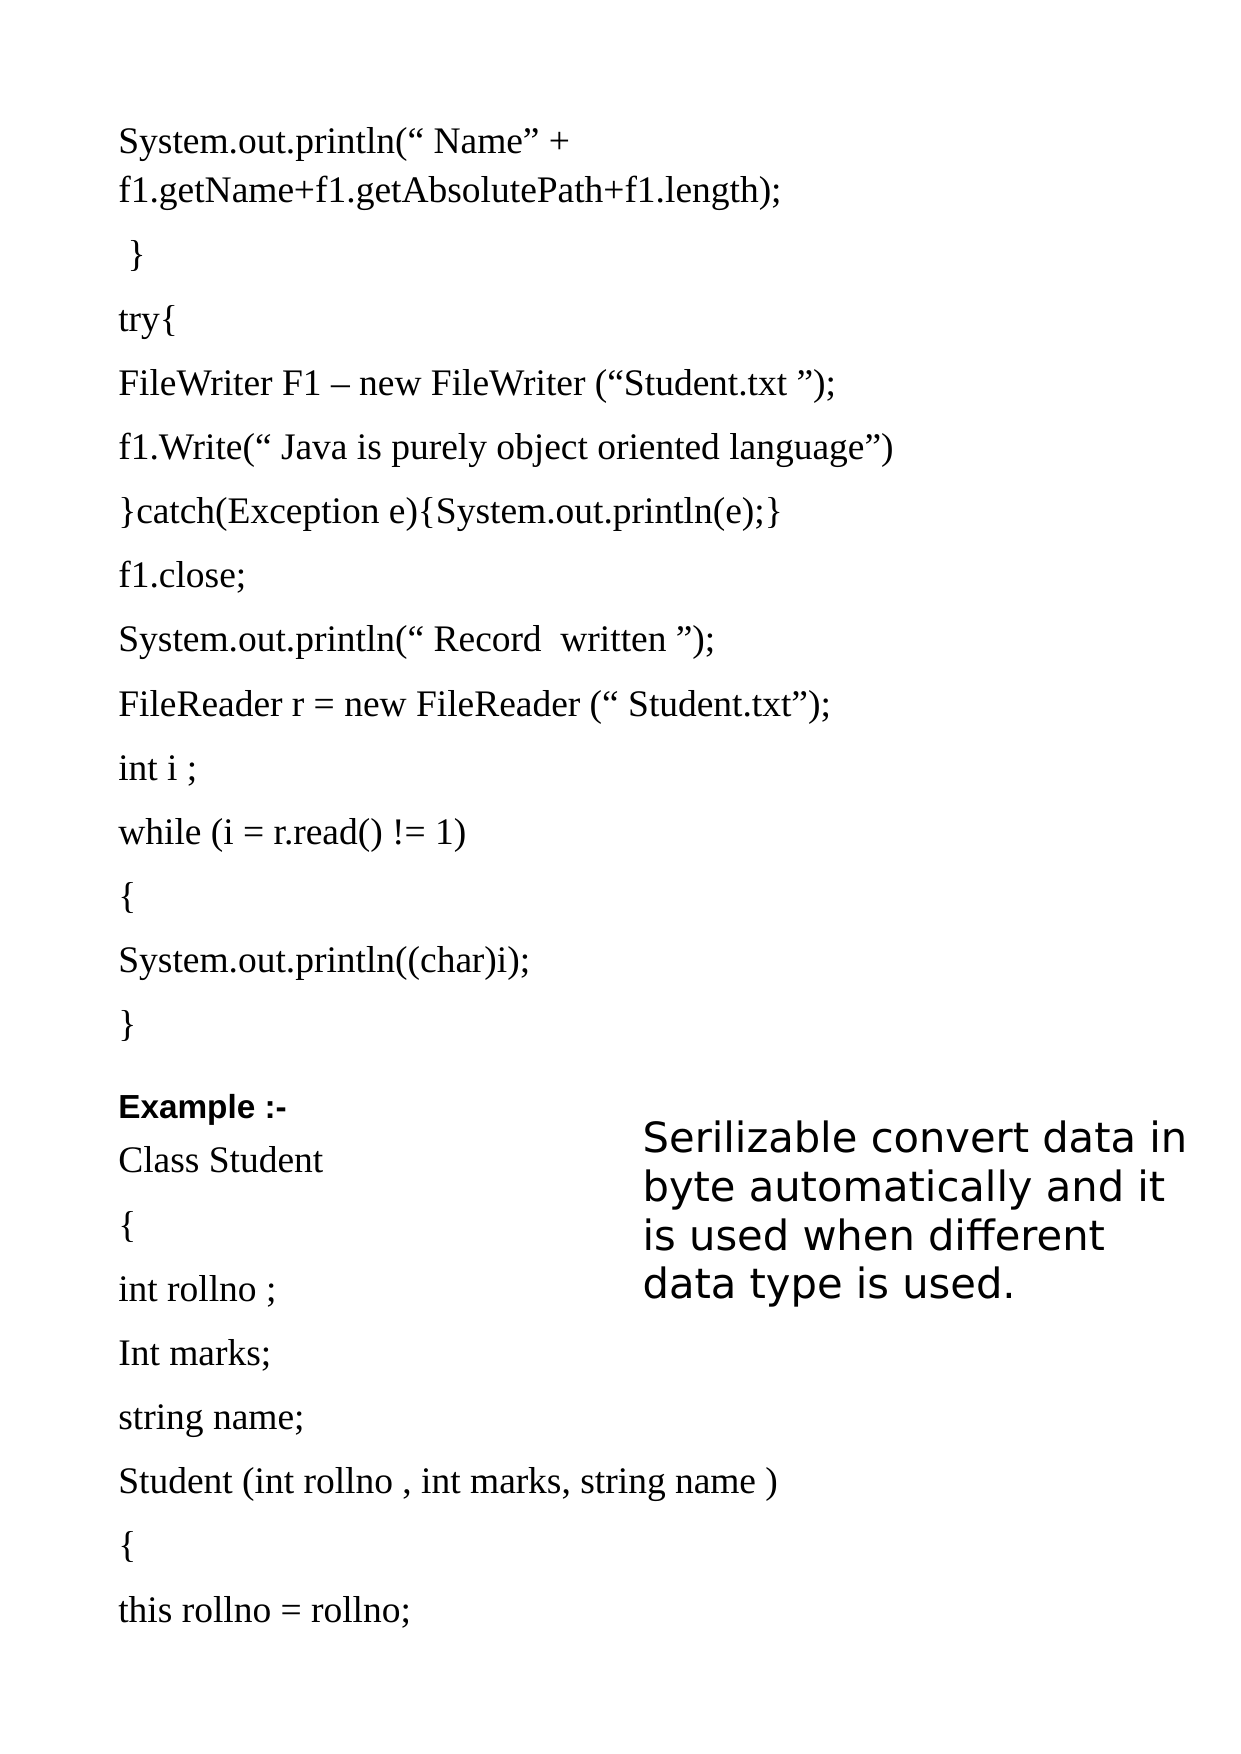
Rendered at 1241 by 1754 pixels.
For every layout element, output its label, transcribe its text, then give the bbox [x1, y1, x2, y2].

text while (i = r.read() != 1) [118, 809, 1122, 852]
text Class Student [118, 1138, 1122, 1181]
text }catch(Exception e){System.out.println(e);} [118, 488, 1122, 532]
text f1.close; [118, 553, 1122, 596]
text this rollno = rollno; [118, 1587, 1122, 1630]
text f1.Write(“ Java is purely object oriented language”) [118, 424, 1122, 467]
subtitle Example :- [118, 1087, 1122, 1125]
text } [118, 232, 1122, 275]
text { [118, 1202, 1122, 1245]
text } [118, 1002, 1122, 1045]
text FileWriter F1 – new FileWriter (“Student.txt ”); [118, 360, 1122, 403]
text try{ [118, 296, 1122, 339]
text Student (int rollno , int marks, string name ) [118, 1459, 1122, 1502]
text FileReader r = new FileReader (“ Student.txt”); [118, 681, 1122, 724]
text { [118, 873, 1122, 917]
text Int marks; [118, 1330, 1122, 1373]
text { [118, 1523, 1122, 1566]
text System.out.println(“ Name” + f1.getName+f1.getAbsolutePath+f1.length); [118, 118, 1122, 211]
text int rollno ; [118, 1266, 1122, 1309]
text int i ; [118, 745, 1122, 788]
text System.out.println(“ Record written ”); [118, 617, 1122, 660]
text string name; [118, 1394, 1122, 1438]
text System.out.println((char)i); [118, 938, 1122, 981]
